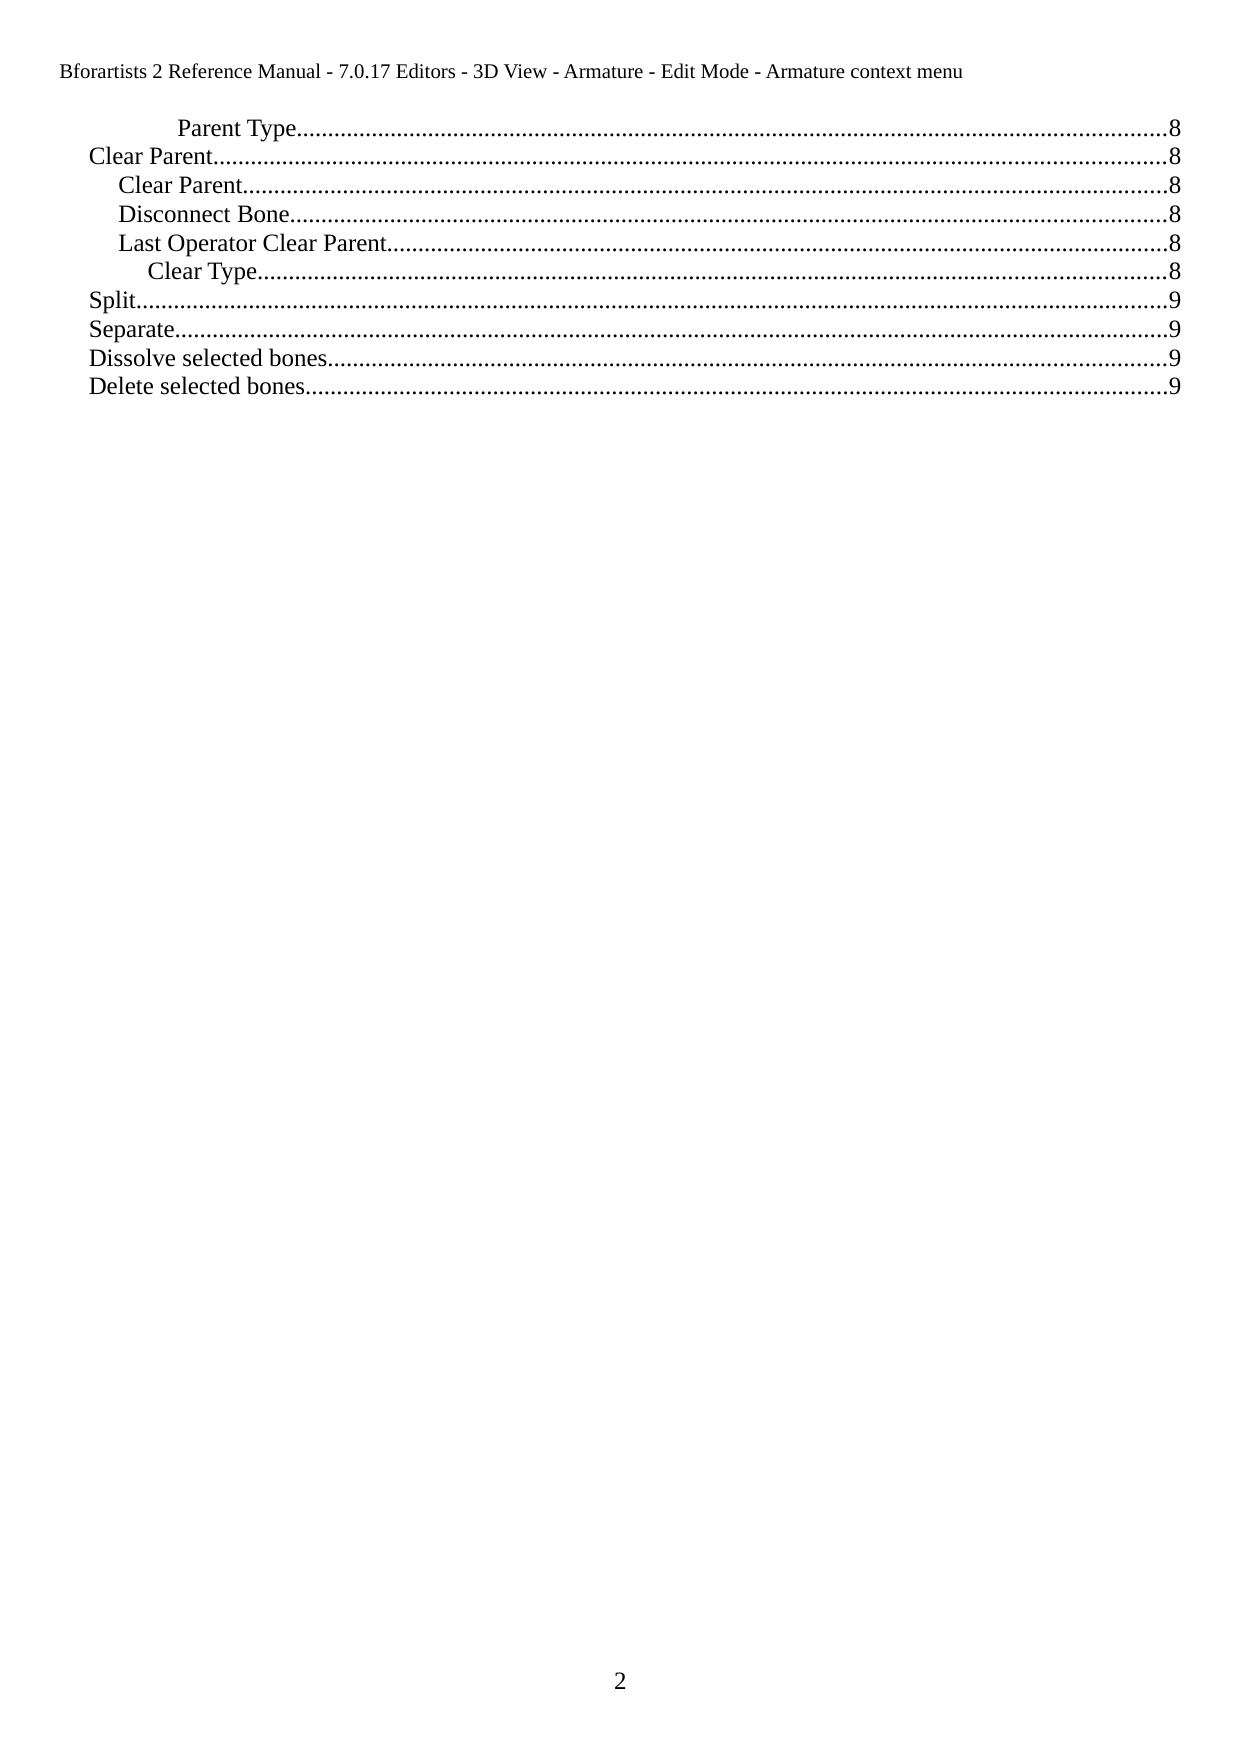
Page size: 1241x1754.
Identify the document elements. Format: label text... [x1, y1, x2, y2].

text Last Operator Clear Parent 8 [118, 228, 1181, 256]
text Clear Parent 8 [118, 170, 1181, 199]
text Dissolve selected bones 9 [88, 343, 1181, 371]
text Parent Type 8 [177, 113, 1181, 141]
text Delete selected bones 9 [88, 371, 1181, 400]
text Clear Parent 8 [88, 141, 1181, 170]
text Clear Type 8 [147, 256, 1181, 285]
text Separate 9 [88, 314, 1181, 343]
text Disconnect Bone 8 [118, 199, 1181, 228]
text Split 9 [88, 285, 1181, 314]
